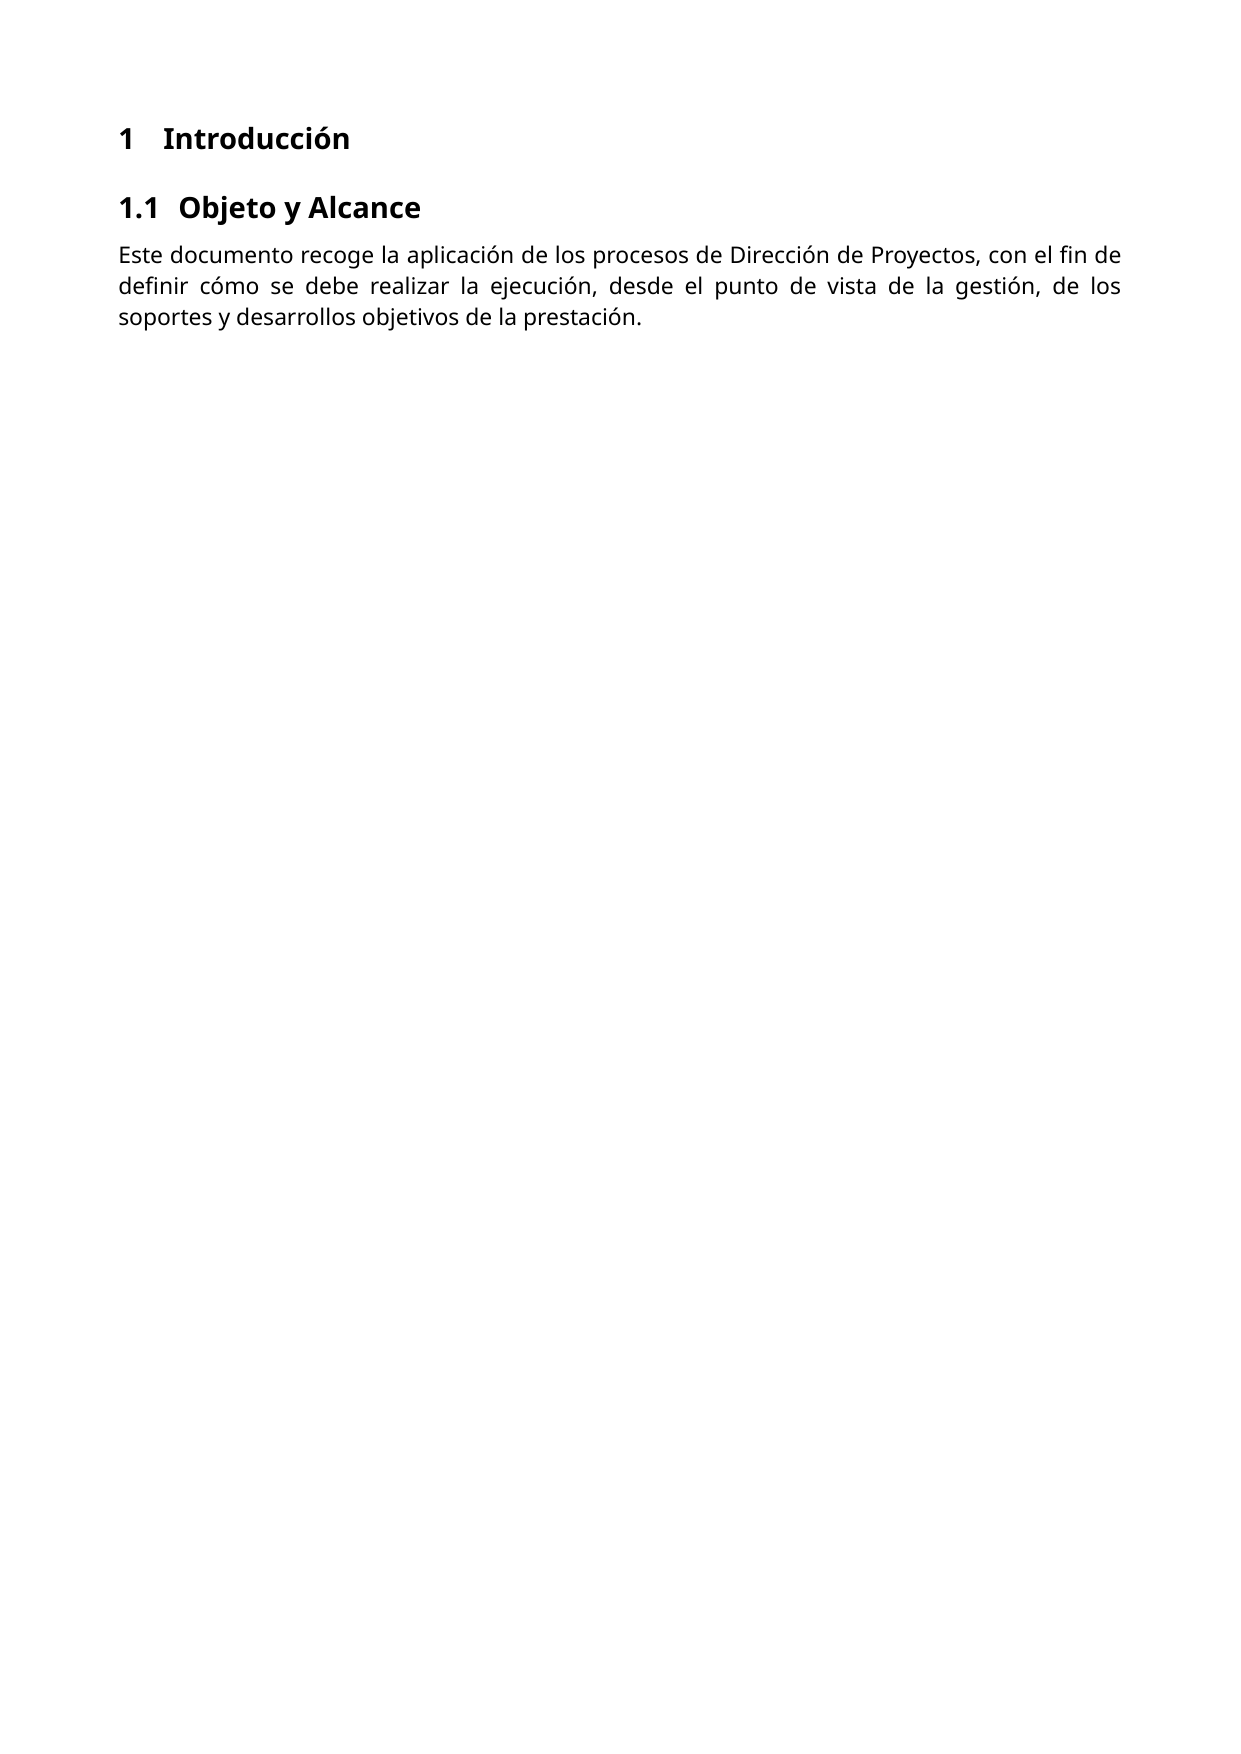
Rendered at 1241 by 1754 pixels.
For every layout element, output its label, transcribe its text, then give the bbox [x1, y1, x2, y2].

subtitle Objeto y Alcance [118, 187, 1122, 227]
subtitle Introducción [118, 118, 1122, 158]
text Este documento recoge la aplicación de los procesos de Dirección de Proyectos, con el fin de definir cómo se debe realizar la ejecución, desde el punto de vista de la gestión, de los soportes y desarrollos objetivos de la prestación. [118, 239, 1122, 332]
